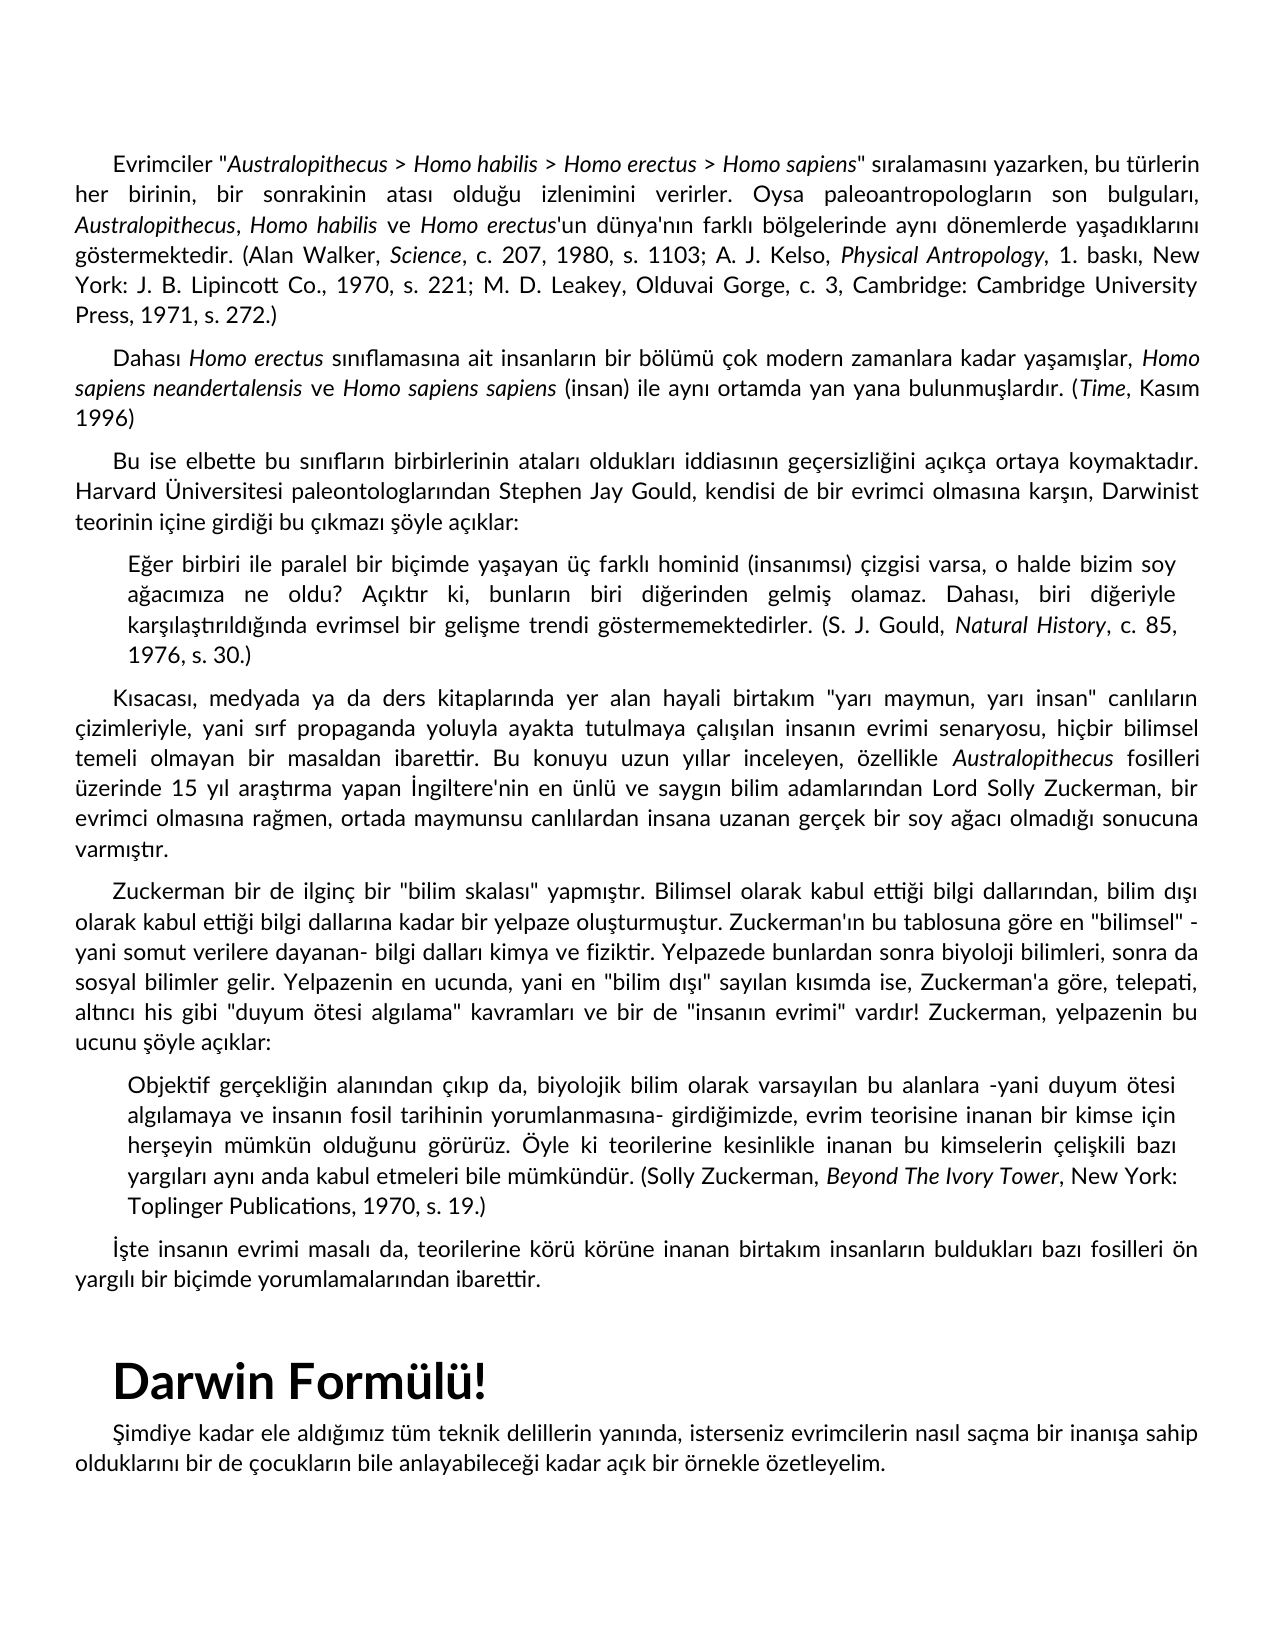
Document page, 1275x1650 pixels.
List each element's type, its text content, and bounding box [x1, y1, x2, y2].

text Evrimciler "Australopithecus > Homo habilis > Homo erectus > Homo sapiens" sıralamasını yazarken, bu türlerin her birinin, bir sonrakinin atası olduğu izlenimini verirler. Oysa paleoantropologların son bulguları, Australopithecus, Homo habilis ve Homo erectus'un dünya'nın farklı bölgelerinde aynı dönemlerde yaşadıklarını göstermektedir. (Alan Walker, Science, c. 207, 1980, s. 1103; A. J. Kelso, Physical Antropology, 1. baskı, New York: J. B. Lipincott Co., 1970, s. 221; M. D. Leakey, Olduvai Gorge, c. 3, Cambridge: Cambridge University Press, 1971, s. 272.) [75, 150, 1200, 328]
text Bu ise elbette bu sınıfların birbirlerinin ataları oldukları iddiasının geçersizliğini açıkça ortaya koymaktadır. Harvard Üniversitesi paleontologlarından Stephen Jay Gould, kendisi de bir evrimci olmasına karşın, Darwinist teorinin içine girdiği bu çıkmazı şöyle açıklar: [75, 447, 1200, 535]
text İşte insanın evrimi masalı da, teorilerine körü körüne inanan birtakım insanların buldukları bazı fosilleri ön yargılı bir biçimde yorumlamalarından ibarettir. [75, 1234, 1200, 1292]
text Objektif gerçekliğin alanından çıkıp da, biyolojik bilim olarak varsayılan bu alanlara -yani duyum ötesi algılamaya ve insanın fosil tarihinin yorumlanmasına- girdiğimizde, evrim teorisine inanan bir kimse için herşeyin mümkün olduğunu görürüz. Öyle ki teorilerine kesinlikle inanan bu kimselerin çelişkili bazı yargıları aynı anda kabul etmeleri bile mümkündür. (Solly Zuckerman, Beyond The Ivory Tower, New York: Toplinger Publications, 1970, s. 19.) [127, 1071, 1177, 1219]
text Zuckerman bir de ilginç bir "bilim skalası" yapmıştır. Bilimsel olarak kabul ettiği bilgi dallarından, bilim dışı olarak kabul ettiği bilgi dallarına kadar bir yelpaze oluşturmuştur. Zuckerman'ın bu tablosuna göre en "bilimsel" -yani somut verilere dayanan- bilgi dalları kimya ve fiziktir. Yelpazede bunlardan sonra biyoloji bilimleri, sonra da sosyal bilimler gelir. Yelpazenin en ucunda, yani en "bilim dışı" sayılan kısımda ise, Zuckerman'a göre, telepati, altıncı his gibi "duyum ötesi algılama" kavramları ve bir de "insanın evrimi" vardır! Zuckerman, yelpazenin bu ucunu şöyle açıklar: [75, 877, 1200, 1056]
text Şimdiye kadar ele aldığımız tüm teknik delillerin yanında, isterseniz evrimcilerin nasıl saçma bir inanışa sahip olduklarını bir de çocukların bile anlayabileceği kadar açık bir örnekle özetleyelim. [75, 1418, 1200, 1476]
text Kısacası, medyada ya da ders kitaplarında yer alan hayali birtakım "yarı maymun, yarı insan" canlıların çizimleriyle, yani sırf propaganda yoluyla ayakta tutulmaya çalışılan insanın evrimi senaryosu, hiçbir bilimsel temeli olmayan bir masaldan ibarettir. Bu konuyu uzun yıllar inceleyen, özellikle Australopithecus fosilleri üzerinde 15 yıl araştırma yapan İngiltere'nin en ünlü ve saygın bilim adamlarından Lord Solly Zuckerman, bir evrimci olmasına rağmen, ortada maymunsu canlılardan insana uzanan gerçek bir soy ağacı olmadığı sonucuna varmıştır. [75, 683, 1200, 862]
subtitle Darwin Formülü! [112, 1350, 1200, 1410]
text Eğer birbiri ile paralel bir biçimde yaşayan üç farklı hominid (insanımsı) çizgisi varsa, o halde bizim soy ağacımıza ne oldu? Açıktır ki, bunların biri diğerinden gelmiş olamaz. Dahası, biri diğeriyle karşılaştırıldığında evrimsel bir gelişme trendi göstermemektedirler. (S. J. Gould, Natural History, c. 85, 1976, s. 30.) [127, 550, 1177, 668]
text Dahası Homo erectus sınıflamasına ait insanların bir bölümü çok modern zamanlara kadar yaşamışlar, Homo sapiens neandertalensis ve Homo sapiens sapiens (insan) ile aynı ortamda yan yana bulunmuşlardır. (Time, Kasım 1996) [75, 344, 1200, 432]
